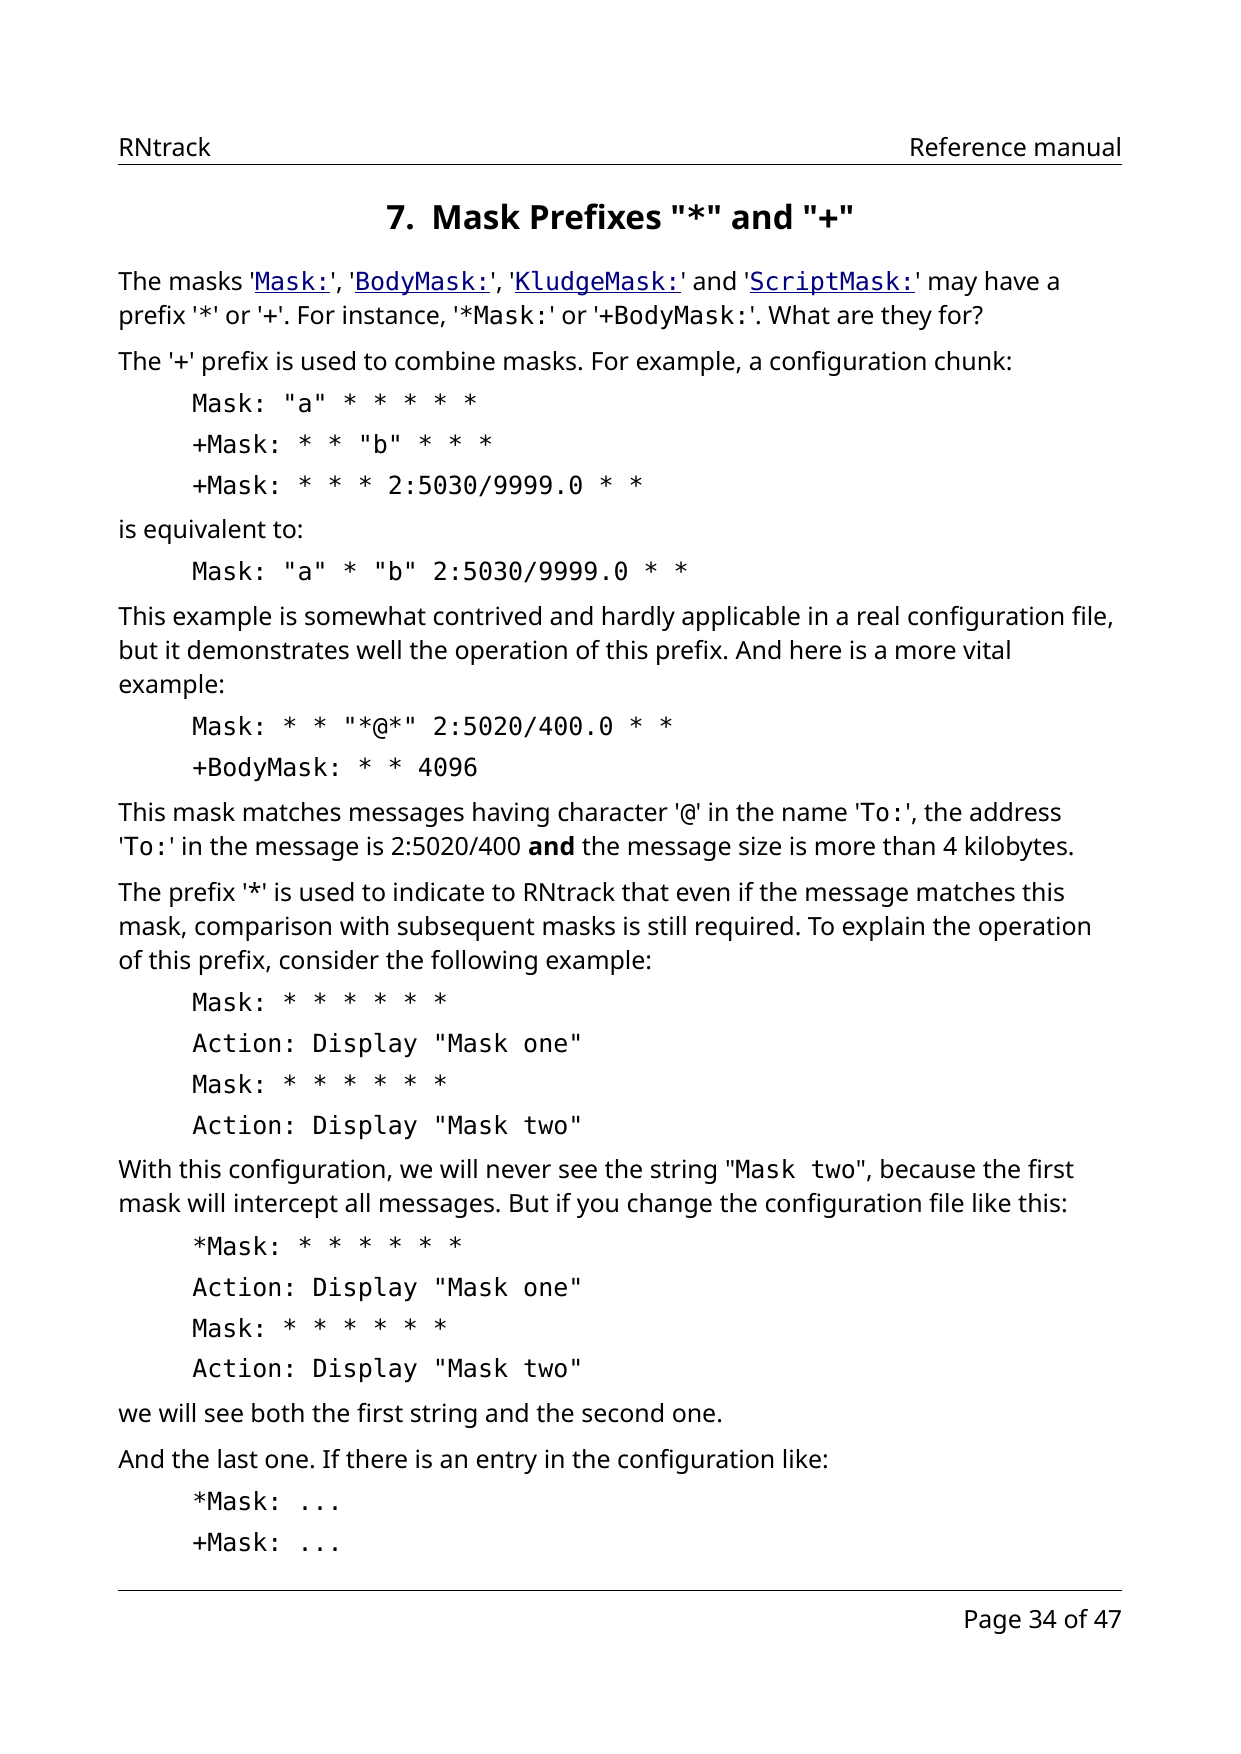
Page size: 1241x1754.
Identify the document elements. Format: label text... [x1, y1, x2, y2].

text *Mask: ... [192, 1487, 1122, 1516]
text Mask: * * * * * * [192, 1314, 1122, 1343]
text This example is somewhat contrived and hardly applicable in a real configuration file, but it demonstrates well the operation of this prefix. And here is a more vital example: [118, 598, 1122, 701]
text And the last one. If there is an entry in the configuration like: [118, 1441, 1122, 1476]
subtitle Mask Prefixes "*" and "+" [118, 193, 1122, 239]
text The masks 'Mask:', 'BodyMask:', 'KludgeMask:' and 'ScriptMask:' may have a prefix '*' or '+'. For instance, '*Mask:' or '+BodyMask:'. What are they for? [118, 263, 1122, 331]
text The '+' prefix is used to combine masks. For example, a configuration chunk: [118, 343, 1122, 377]
text we will see both the first string and the second one. [118, 1396, 1122, 1430]
text Action: Display "Mask two" [192, 1111, 1122, 1140]
text +Mask: * * * 2:5030/9999.0 * * [192, 471, 1122, 500]
text is equivalent to: [118, 512, 1122, 546]
text +BodyMask: * * 4096 [192, 753, 1122, 783]
text Mask: * * "*@*" 2:5020/400.0 * * [192, 712, 1122, 742]
text +Mask: ... [192, 1528, 1122, 1557]
text +Mask: * * "b" * * * [192, 430, 1122, 459]
text Action: Display "Mask one" [192, 1273, 1122, 1302]
text The prefix '*' is used to indicate to RNtrack that even if the message matches this mask, comparison with subsequent masks is still required. To explain the operation of this prefix, consider the following example: [118, 874, 1122, 976]
text With this configuration, we will never see the string "Mask two", because the first mask will intercept all messages. But if you change the configuration file like this: [118, 1152, 1122, 1220]
text Action: Display "Mask two" [192, 1355, 1122, 1384]
text Mask: "a" * * * * * [192, 389, 1122, 418]
text Mask: "a" * "b" 2:5030/9999.0 * * [192, 558, 1122, 587]
text This mask matches messages having character '@' in the name 'To:', the address 'To:' in the message is 2:5020/400 and the message size is more than 4 kilobytes. [118, 794, 1122, 862]
text Action: Display "Mask one" [192, 1029, 1122, 1058]
text Mask: * * * * * * [192, 988, 1122, 1017]
text Mask: * * * * * * [192, 1070, 1122, 1099]
text *Mask: * * * * * * [192, 1232, 1122, 1261]
